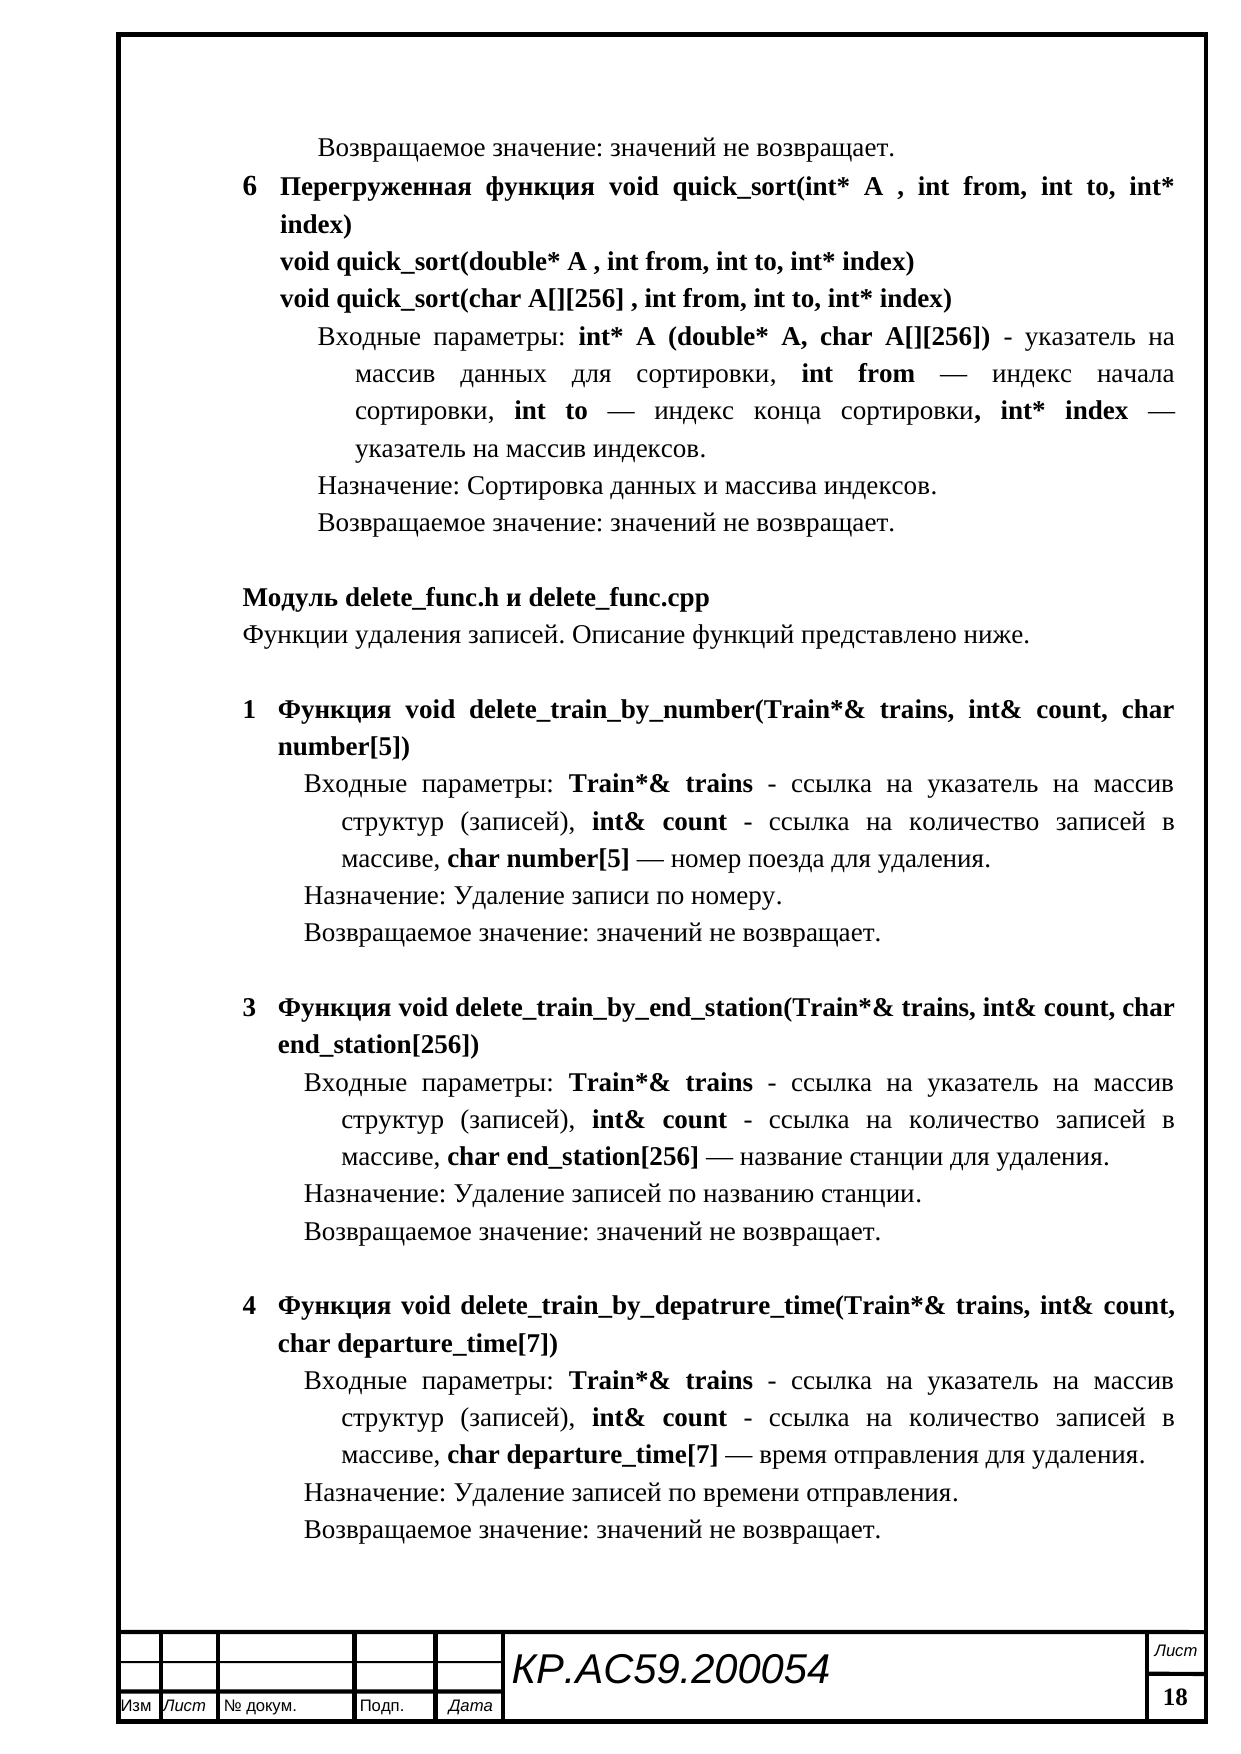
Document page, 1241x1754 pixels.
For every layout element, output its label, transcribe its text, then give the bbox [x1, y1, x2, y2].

list Возвращаемое значение: значений не возвращает. [317, 506, 1175, 537]
list Перегруженная функция void quick_sort(int* A , int from, int to, int* index) [242, 168, 1175, 239]
text Модуль delete_func.h и delete_func.cpp [153, 581, 1175, 612]
list Возвращаемое значение: значений не возвращает. [303, 1215, 1175, 1246]
list void quick_sort(char A[][256] , int from, int to, int* index) [242, 283, 1175, 314]
list Возвращаемое значение: значений не возвращает. [317, 131, 1175, 162]
list Входные параметры: Train*& trains - ссылка на указатель на массив структур (записей), int& count - ссылка на количество записей в массиве, char number[5] — номер поезда для удаления. [303, 767, 1175, 873]
list Входные параметры: Train*& trains - ссылка на указатель на массив структур (записей), int& count - ссылка на количество записей в массиве, char end_station[256] — название станции для удаления. [303, 1066, 1175, 1171]
list Назначение: Удаление записей по времени отправления. [303, 1476, 1175, 1507]
list void quick_sort(double* A , int from, int to, int* index) [242, 245, 1175, 276]
list Входные параметры: int* A (double* A, char A[][256]) - указатель на массив данных для сортировки, int from — индекс начала сортировки, int to — индекс конца сортировки, int* index — указатель на массив индексов. [317, 320, 1175, 463]
list Функция void delete_train_by_end_station(Train*& trains, int& count, char end_station[256]) [242, 991, 1175, 1059]
list Функция void delete_train_by_depatrure_time(Train*& trains, int& count, char departure_time[7]) [242, 1289, 1175, 1358]
list Возвращаемое значение: значений не возвращает. [303, 917, 1175, 948]
list Назначение: Удаление записи по номеру. [303, 879, 1175, 910]
list Назначение: Удаление записей по названию станции. [303, 1178, 1175, 1209]
list Назначение: Сортировка данных и массива индексов. [317, 469, 1175, 500]
list Входные параметры: Train*& trains - ссылка на указатель на массив структур (записей), int& count - ссылка на количество записей в массиве, char departure_time[7] — время отправления для удаления. [303, 1364, 1175, 1470]
text Функции удаления записей. Описание функций представлено ниже. [242, 618, 1175, 649]
list Функция void delete_train_by_number(Train*& trains, int& count, char number[5]) [242, 693, 1175, 761]
list Возвращаемое значение: значений не возвращает. [303, 1513, 1175, 1544]
